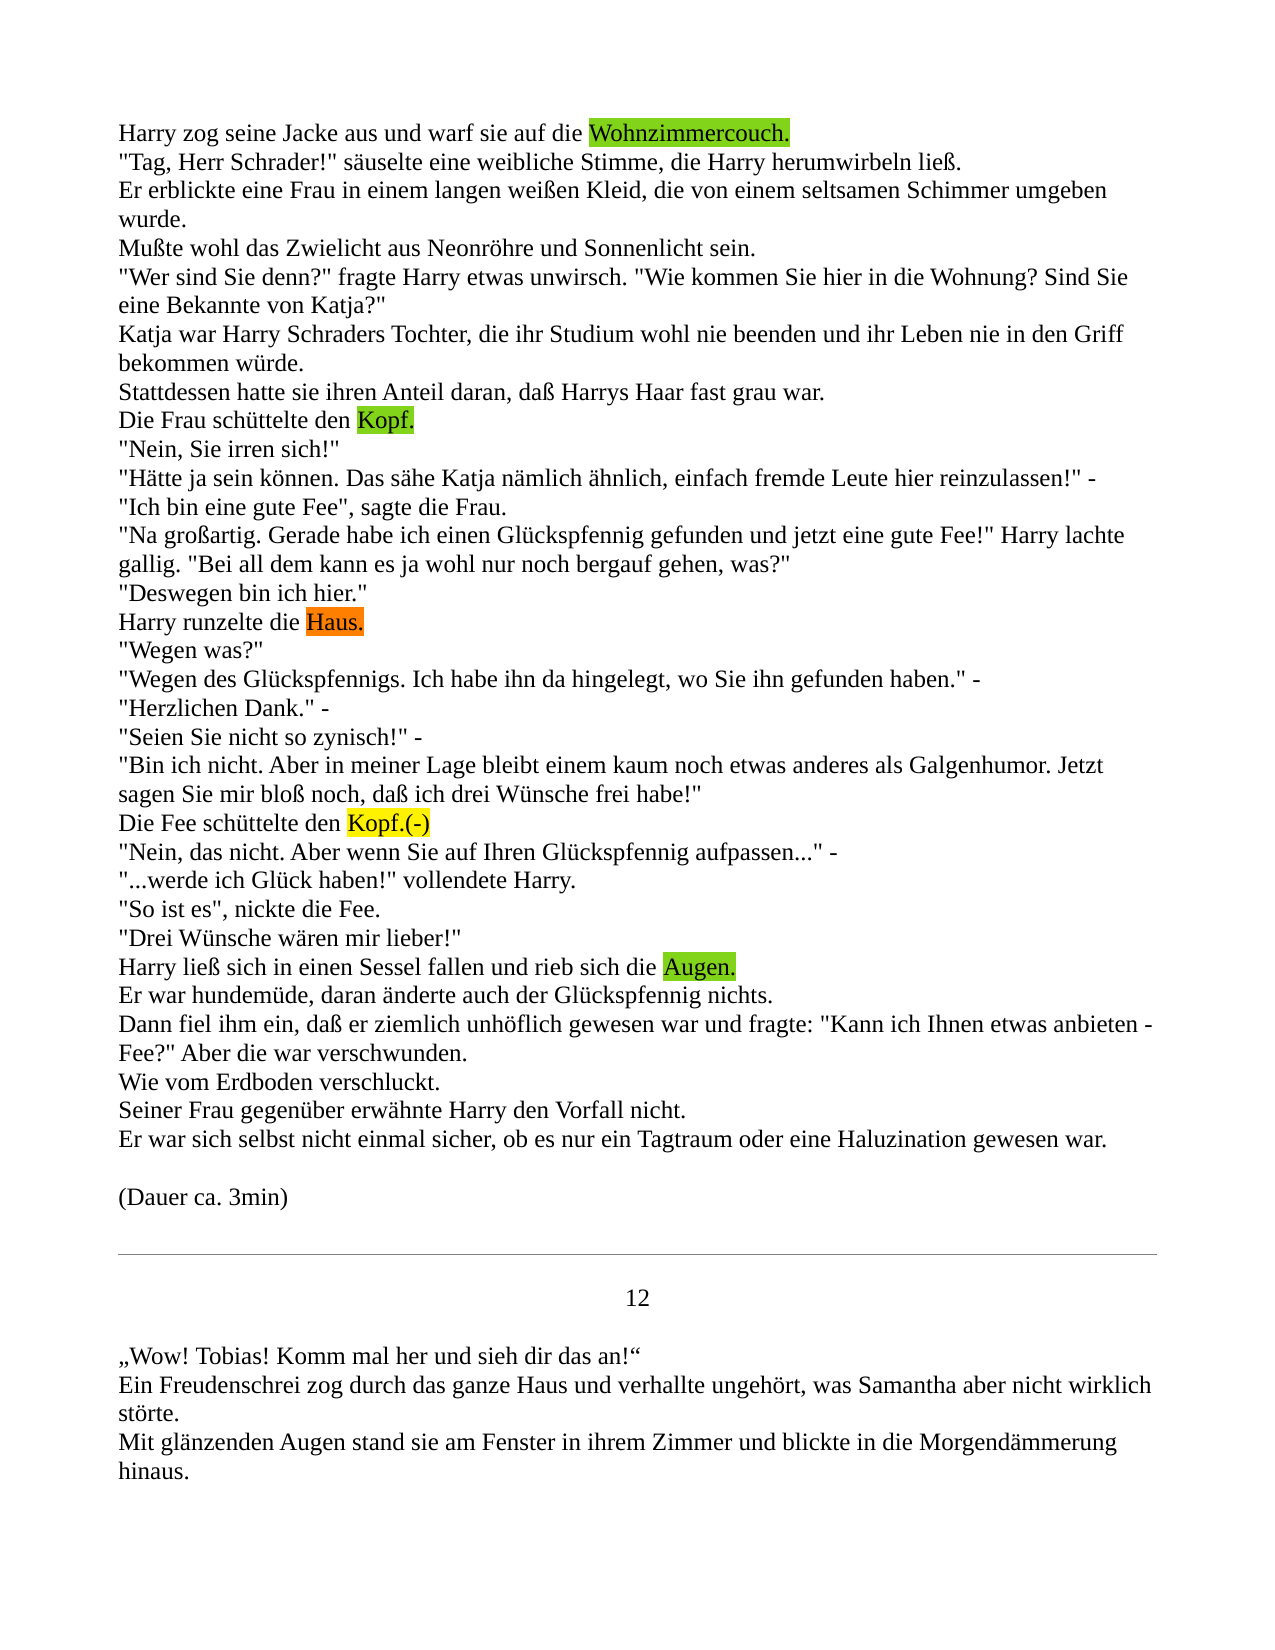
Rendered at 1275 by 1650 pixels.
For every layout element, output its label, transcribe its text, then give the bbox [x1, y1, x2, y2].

text Katja war Harry Schraders Tochter, die ihr Studium wohl nie beenden und ihr Leben nie in den Griff bekommen würde. [118, 319, 1157, 377]
text "So ist es", nickte die Fee. [118, 894, 1157, 923]
text Er war sich selbst nicht einmal sicher, ob es nur ein Tagtraum oder eine Haluzination gewesen war. [118, 1124, 1157, 1153]
text "Wegen was?" [118, 636, 1157, 664]
text Er erblickte eine Frau in einem langen weißen Kleid, die von einem seltsamen Schimmer umgeben wurde. [118, 176, 1157, 233]
text "Nein, das nicht. Aber wenn Sie auf Ihren Glückspfennig aufpassen..." - [118, 837, 1157, 866]
text Die Fee schüttelte den Kopf.(-) [118, 808, 1157, 837]
text "Nein, Sie irren sich!" [118, 434, 1157, 463]
text "Bin ich nicht. Aber in meiner Lage bleibt einem kaum noch etwas anderes als Galgenhumor. Jetzt sagen Sie mir bloß noch, daß ich drei Wünsche frei habe!" [118, 751, 1157, 808]
text Harry zog seine Jacke aus und warf sie auf die Wohnzimmercouch. [118, 118, 1157, 147]
text „Wow! Tobias! Komm mal her und sieh dir das an!“ [118, 1341, 1157, 1370]
text "Deswegen bin ich hier." [118, 578, 1157, 607]
text "Hätte ja sein können. Das sähe Katja nämlich ähnlich, einfach fremde Leute hier reinzulassen!" - [118, 463, 1157, 492]
text "Tag, Herr Schrader!" säuselte eine weibliche Stimme, die Harry herumwirbeln ließ. [118, 147, 1157, 176]
text "Ich bin eine gute Fee", sagte die Frau. [118, 492, 1157, 521]
text "Na großartig. Gerade habe ich einen Glückspfennig gefunden und jetzt eine gute Fee!" Harry lachte gallig. "Bei all dem kann es ja wohl nur noch bergauf gehen, was?" [118, 521, 1157, 578]
text Dann fiel ihm ein, daß er ziemlich unhöflich gewesen war und fragte: "Kann ich Ihnen etwas anbieten - Fee?" Aber die war verschwunden. [118, 1009, 1157, 1067]
text Die Frau schüttelte den Kopf. [118, 406, 1157, 434]
text Seiner Frau gegenüber erwähnte Harry den Vorfall nicht. [118, 1096, 1157, 1124]
text "Herzlichen Dank." - [118, 693, 1157, 722]
text Stattdessen hatte sie ihren Anteil daran, daß Harrys Haar fast grau war. [118, 377, 1157, 406]
text "Wer sind Sie denn?" fragte Harry etwas unwirsch. "Wie kommen Sie hier in die Wohnung? Sind Sie eine Bekannte von Katja?" [118, 262, 1157, 319]
text Wie vom Erdboden verschluckt. [118, 1067, 1157, 1096]
text (Dauer ca. 3min) [118, 1182, 1157, 1211]
text Harry ließ sich in einen Sessel fallen und rieb sich die Augen. [118, 952, 1157, 981]
text "Drei Wünsche wären mir lieber!" [118, 923, 1157, 952]
text "...werde ich Glück haben!" vollendete Harry. [118, 866, 1157, 894]
text Mit glänzenden Augen stand sie am Fenster in ihrem Zimmer und blickte in die Morgendämmerung hinaus. [118, 1427, 1157, 1485]
text "Wegen des Glückspfennigs. Ich habe ihn da hingelegt, wo Sie ihn gefunden haben." - [118, 664, 1157, 693]
text "Seien Sie nicht so zynisch!" - [118, 722, 1157, 751]
text 12 [118, 1283, 1157, 1312]
text Er war hundemüde, daran änderte auch der Glückspfennig nichts. [118, 981, 1157, 1009]
text Harry runzelte die Haus. [118, 607, 1157, 636]
text Mußte wohl das Zwielicht aus Neonröhre und Sonnenlicht sein. [118, 233, 1157, 262]
text Ein Freudenschrei zog durch das ganze Haus und verhallte ungehört, was Samantha aber nicht wirklich störte. [118, 1370, 1157, 1427]
